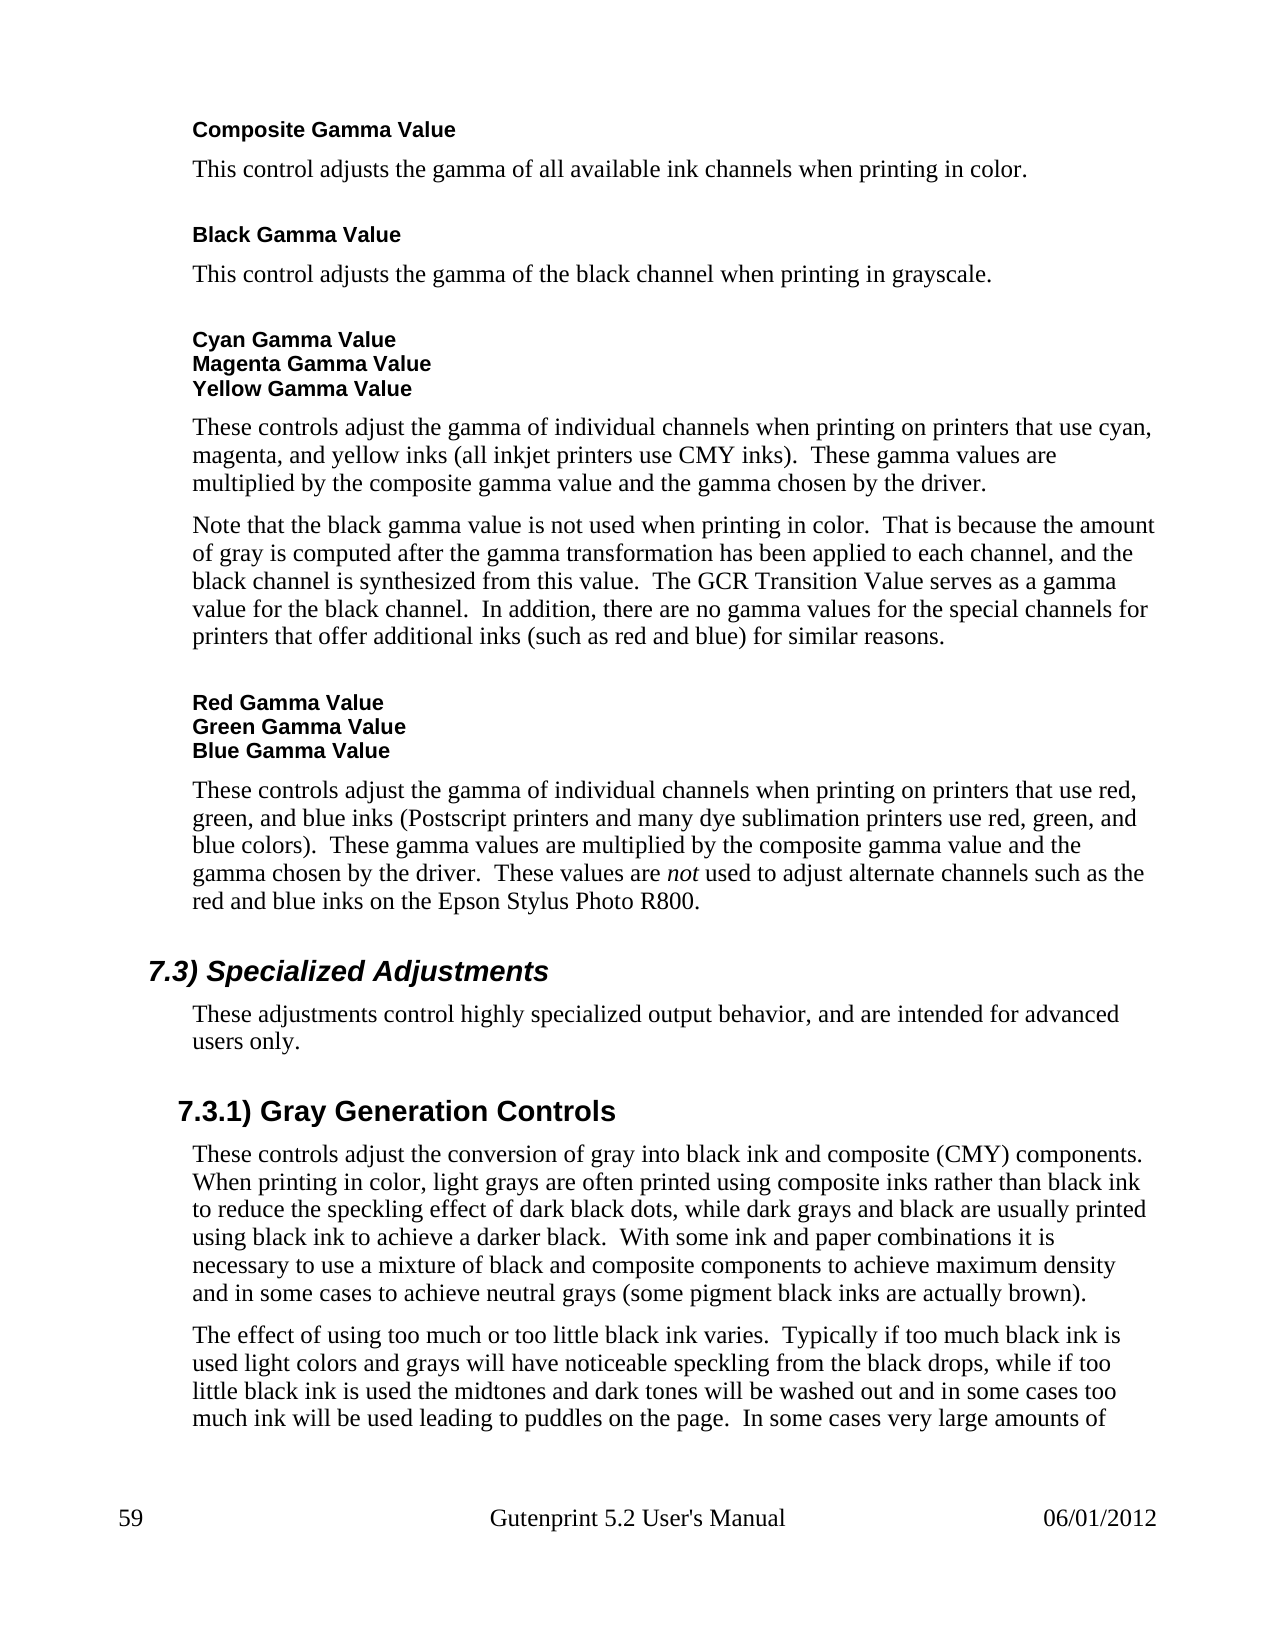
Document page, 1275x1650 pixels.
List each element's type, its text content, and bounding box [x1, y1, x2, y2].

subtitle Black Gamma Value [192, 223, 1157, 247]
text This control adjusts the gamma of the black channel when printing in grayscale. [192, 260, 1157, 287]
text These controls adjust the gamma of individual channels when printing on printers that use red, green, and blue inks (Postscript printers and many dye sublimation printers use red, green, and blue colors). These gamma values are multiplied by the composite gamma value and the gamma chosen by the driver. These values are not used to adjust alternate channels such as the red and blue inks on the Epson Stylus Photo R800. [192, 776, 1157, 914]
text This control adjusts the gamma of all available ink channels when printing in color. [192, 155, 1157, 183]
text These adjustments control highly specialized output behavior, and are intended for advanced users only. [192, 1000, 1157, 1055]
subtitle Gray Generation Controls [177, 1095, 1157, 1128]
text Note that the black gamma value is not used when printing in color. That is because the amount of gray is computed after the gamma transformation has been applied to each channel, and the black channel is synthesized from this value. The GCR Transition Value serves as a gamma value for the black channel. In addition, there are no gamma values for the special channels for printers that offer additional inks (such as red and blue) for similar reasons. [192, 512, 1157, 650]
text These controls adjust the conversion of gray into black ink and composite (CMY) components. When printing in color, light grays are often printed using composite inks rather than black ink to reduce the speckling effect of dark black dots, while dark grays and black are usually printed using black ink to achieve a darker black. With some ink and paper combinations it is necessary to use a mixture of black and composite components to achieve maximum density and in some cases to achieve neutral grays (some pigment black inks are actually brown). [192, 1140, 1157, 1306]
subtitle Red Gamma Value Green Gamma Value Blue Gamma Value [192, 690, 1157, 763]
subtitle Cyan Gamma Value Magenta Gamma Value Yellow Gamma Value [192, 327, 1157, 401]
text These controls adjust the gamma of individual channels when printing on printers that use cyan, magenta, and yellow inks (all inkjet printers use CMY inks). These gamma values are multiplied by the composite gamma value and the gamma chosen by the driver. [192, 413, 1157, 497]
subtitle Specialized Adjustments [148, 954, 1157, 987]
subtitle Composite Gamma Value [192, 118, 1157, 143]
text The effect of using too much or too little black ink varies. Typically if too much black ink is used light colors and grays will have noticeable speckling from the black drops, while if too little black ink is used the midtones and dark tones will be washed out and in some cases too much ink will be used leading to puddles on the page. In some cases very large amounts of [192, 1321, 1157, 1432]
